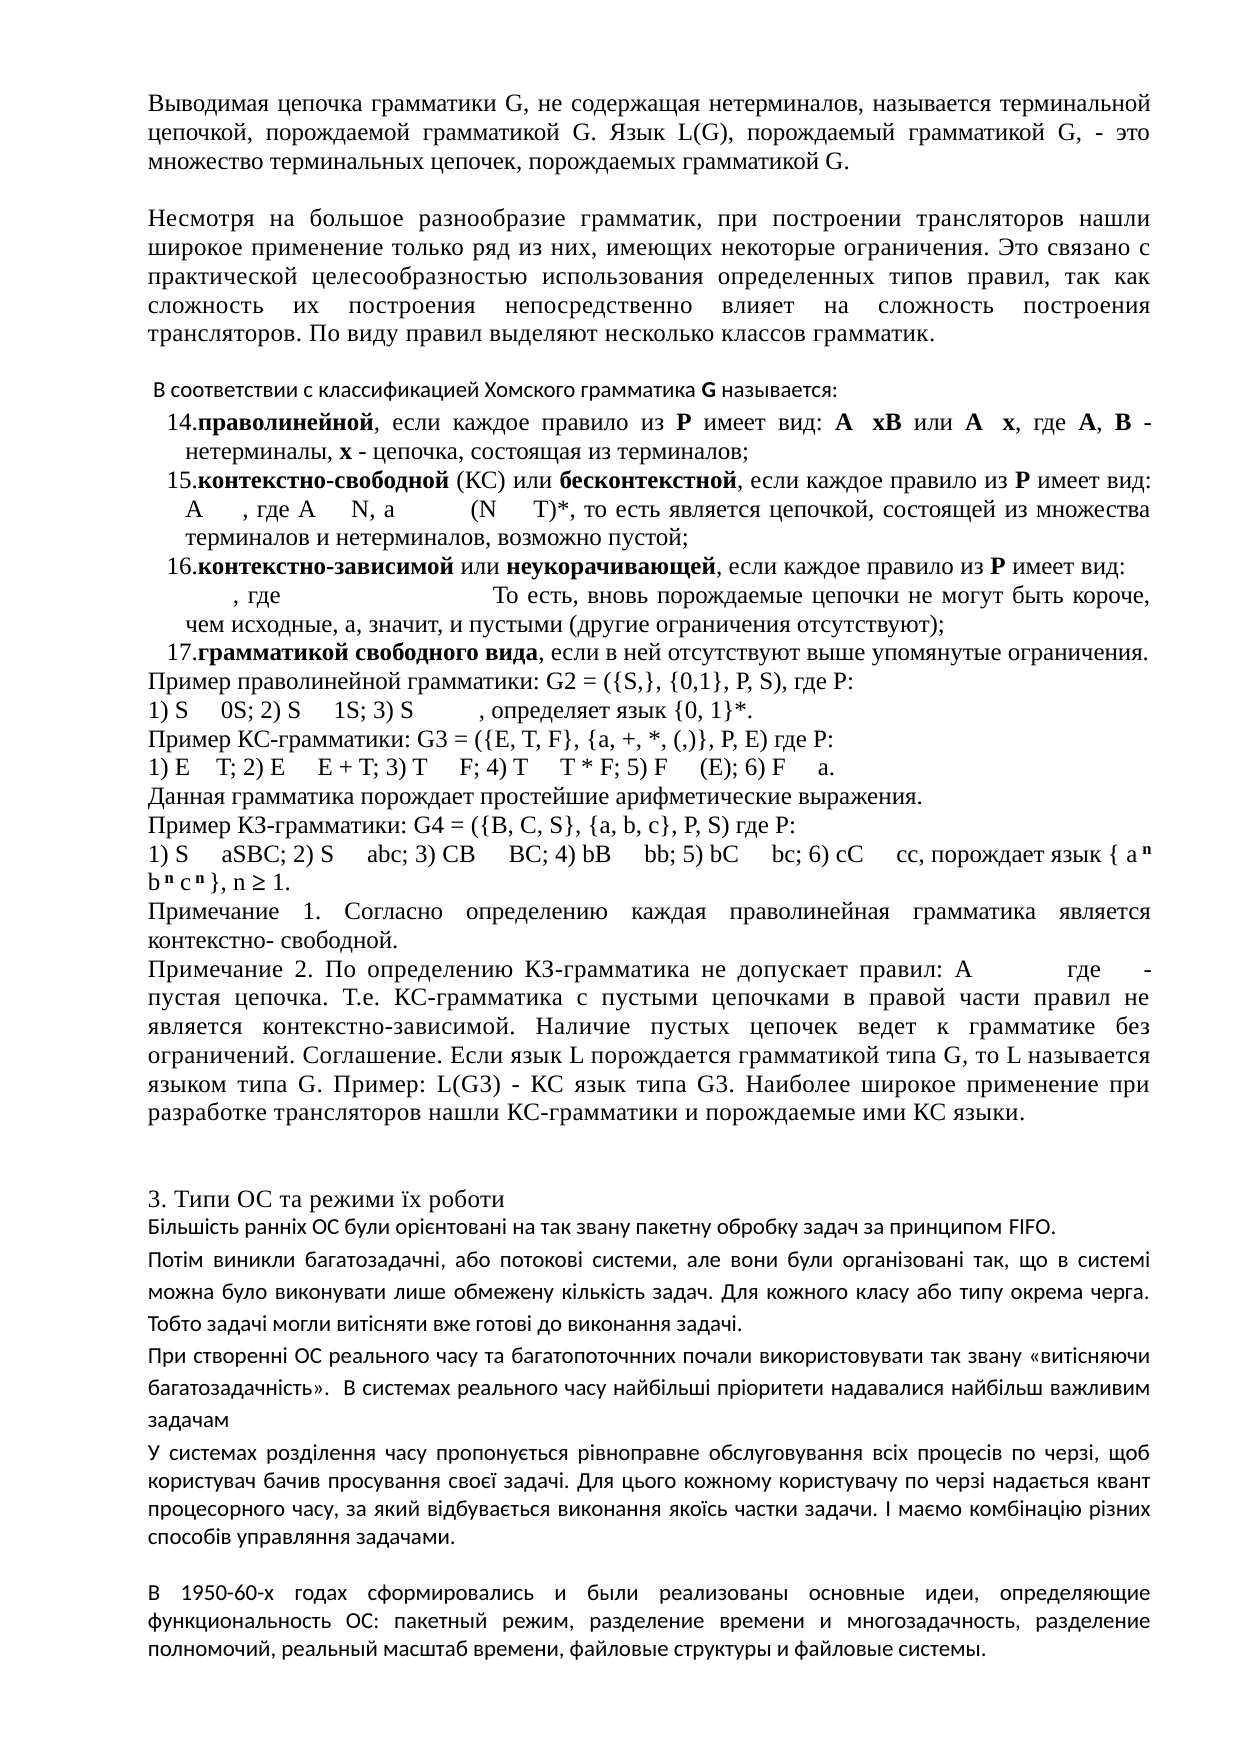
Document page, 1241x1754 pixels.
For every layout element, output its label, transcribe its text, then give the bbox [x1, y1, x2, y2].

text В 1950-60-х годах сформировались и были реализованы основные идеи, определяющие функциональность ОС: пакетный режим, разделение времени и многозадачность, разделение полномочий, реальный масштаб времени, файловые структуры и файловые системы. [148, 1578, 1152, 1662]
list грамматикой свободного вида, если в ней отсутствуют выше упомянутые ограничения. [166, 637, 1152, 666]
text 3. Типи ОС та режими їх роботи [148, 1184, 1152, 1212]
text 1) E T; 2) E  E + T; 3) T  F; 4) T  T * F; 5) F  (E); 6) F  a. [148, 752, 1152, 781]
text Несмотря на большое разнообразие грамматик, при построении трансляторов нашли широкое применение только ряд из них, имеющих некоторые ограничения. Это связано с практической целесообразностью использования определенных типов правил, так как сложность их построения непосредственно влияет на сложность построения трансляторов. По виду правил выделяют несколько классов грамматик. [148, 203, 1152, 347]
text 1) S  0S; 2) S  1S; 3) S , определяет язык {0, 1}*. [148, 695, 1152, 724]
text Пример КЗ-грамматики: G4 = ({B, C, S}, {a, b, c}, P, S) где P: [148, 810, 1152, 839]
text Примечание 1. Согласно определению каждая праволинейная грамматика является контекстно- свободной. [148, 896, 1152, 954]
list контекстно-зависимой или неукорачивающей, если каждое правило из P имеет вид:   , где  То есть, вновь порождаемые цепочки не могут быть короче, чем исходные, а, значит, и пустыми (другие ограничения отсутствуют); [166, 551, 1152, 637]
list контекстно-свободной (КС) или бесконтекстной, если каждое правило из Р имеет вид: A, где A  N, а  (N  T)*, то есть является цепочкой, состоящей из множества терминалов и нетерминалов, возможно пустой; [166, 465, 1152, 551]
text В соответствии с классификацией Хомского грамматика G называется: [148, 375, 1152, 403]
text Пример праволинейной грамматики: G2 = ({S,}, {0,1}, P, S), где P: [148, 666, 1152, 695]
list праволинейной, если каждое правило из Р имеет вид: AxB или Ax, где A, B - нетерминалы, x - цепочка, состоящая из терминалов; [166, 407, 1152, 465]
text Выводимая цепочка грамматики G, не содержащая нетерминалов, называется терминальной цепочкой, порождаемой грамматикой G. Язык L(G), порождаемый грамматикой G, - это множество терминальных цепочек, порождаемых грамматикой G. [148, 88, 1152, 175]
text Данная грамматика порождает простейшие арифметические выражения. [148, 781, 1152, 810]
text При створенні ОС реального часу та багатопоточнних почали використовувати так звану «витісняючи багатозадачність». В системах реального часу найбільші пріоритети надавалися найбільш важливим задачам [148, 1341, 1152, 1434]
text Більшість ранніх ОС були орієнтовані на так звану пакетну обробку задач за принципом FIFO. [148, 1212, 1152, 1241]
text Потім виникли багатозадачні, або потокові системи, але вони були організовані так, що в системі можна було виконувати лише обмежену кількість задач. Для кожного класу або типу окрема черга. Тобто задачі могли витісняти вже готові до виконання задачі. [148, 1245, 1152, 1337]
text У системах розділення часу пропонується рівноправне обслуговування всіх процесів по черзі, щоб користувач бачив просування своєї задачі. Для цього кожному користувачу по черзі надається квант процесорного часу, за який відбувається виконання якоїсь частки задачи. І маємо комбінацію різних способів управляння задачами. [148, 1438, 1152, 1550]
text Примечание 2. По определению КЗ-грамматика не допускает правил: А   где  - пустая цепочка. Т.е. КС-грамматика с пустыми цепочками в правой части правил не является контекстно-зависимой. Наличие пустых цепочек ведет к грамматике без ограничений. Соглашение. Если язык L порождается грамматикой типа G, то L называется языком типа G. Пример: L(G3) - КС язык типа G3. Наиболее широкое применение при разработке трансляторов нашли КС-грамматики и порождаемые ими КС языки. [148, 954, 1152, 1126]
text Пример КС-грамматики: G3 = ({E, T, F}, {a, +, *, (,)}, P, E) где P: [148, 724, 1152, 752]
text 1) S  aSBC; 2) S  abc; 3) CB  BC; 4) bB  bb; 5) bC  bc; 6) cC  сc, порождает язык { a n b n c n }, n ≥ 1. [148, 839, 1152, 896]
